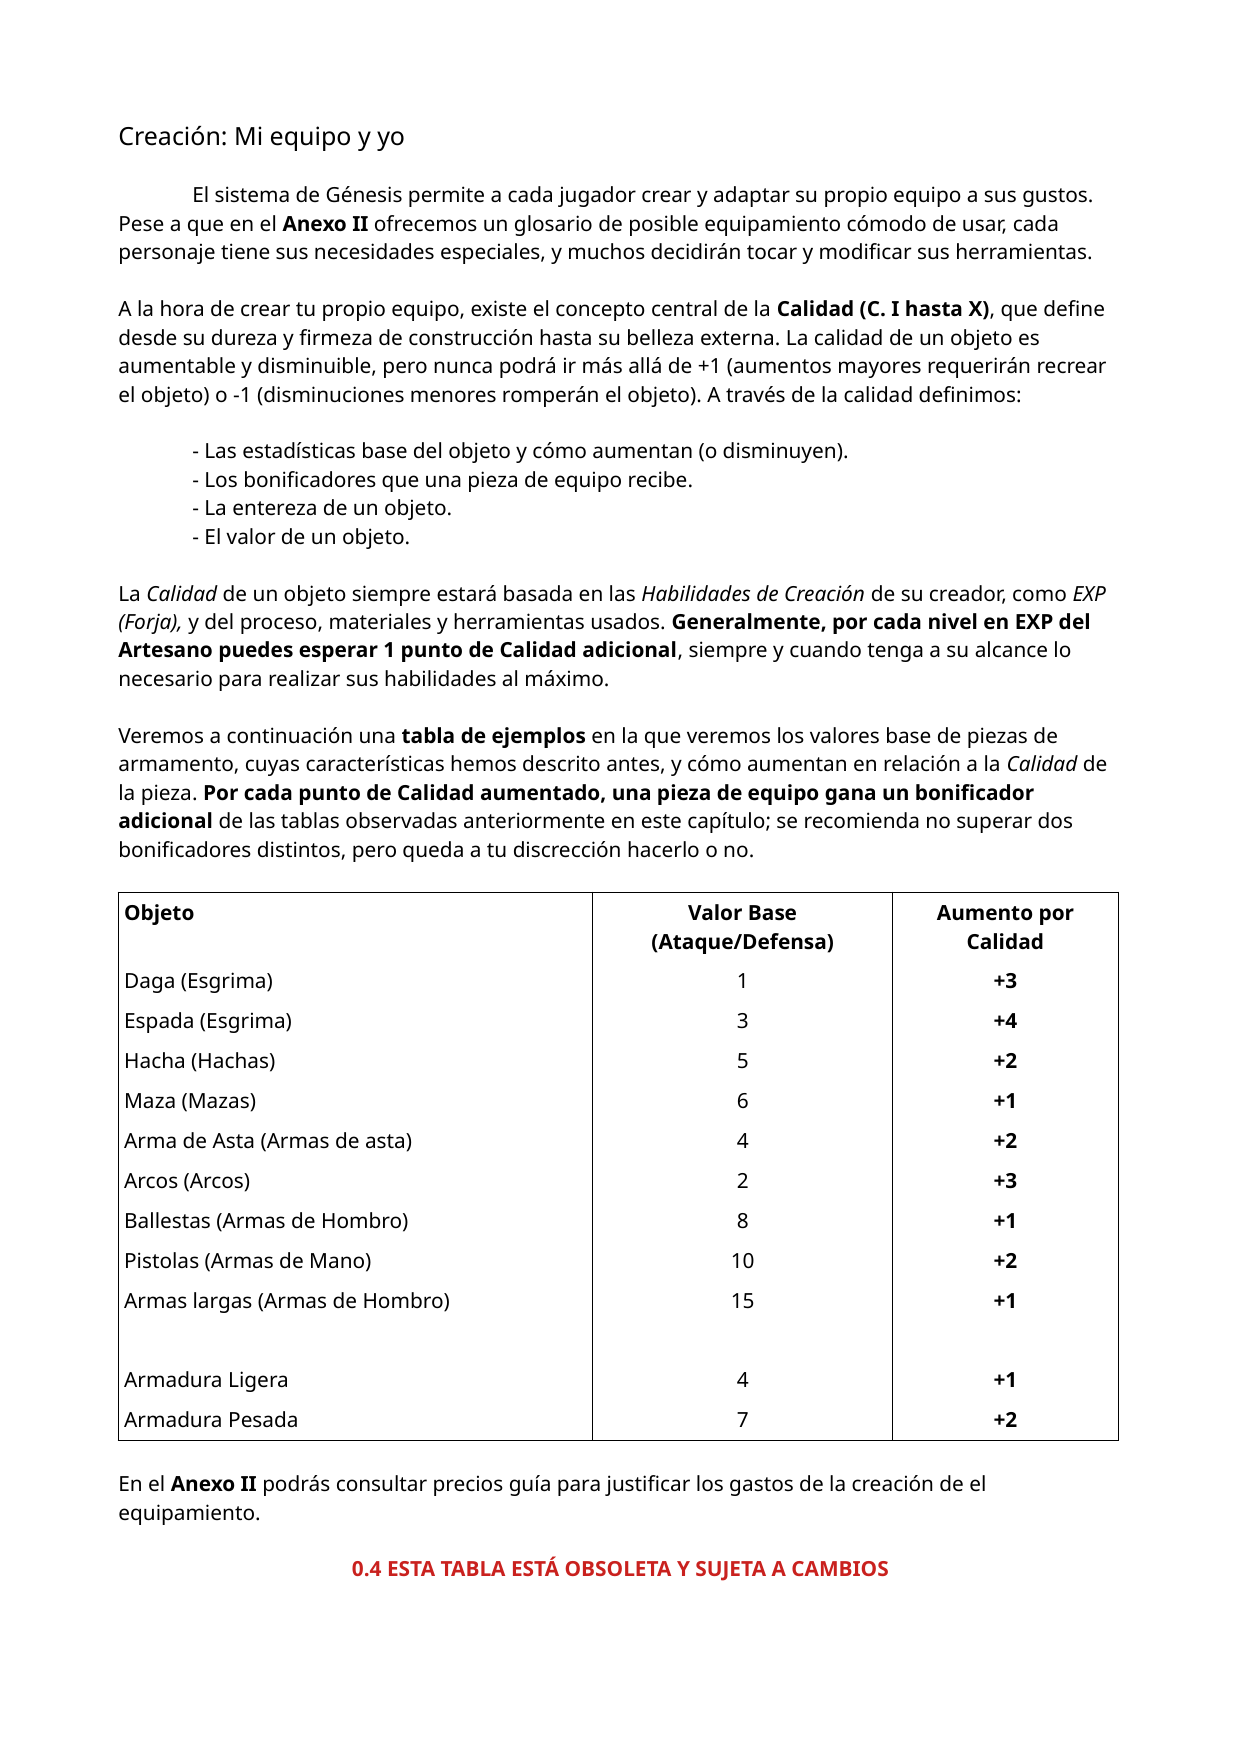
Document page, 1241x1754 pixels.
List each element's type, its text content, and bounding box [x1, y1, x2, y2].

table_cell 3 [593, 1001, 892, 1041]
table_cell Maza (Mazas) [119, 1081, 592, 1121]
table_cell 7 [593, 1400, 892, 1440]
table_cell Hacha (Hachas) [119, 1041, 592, 1081]
table_cell Armadura Ligera [119, 1360, 592, 1400]
table_cell 4 [593, 1360, 892, 1400]
table_cell [119, 1320, 592, 1360]
text En el Anexo II podrás consultar precios guía para justificar los gastos de la creación de el equipamiento. [118, 1469, 1122, 1526]
table_cell +2 [893, 1400, 1118, 1440]
table_cell Arcos (Arcos) [119, 1160, 592, 1200]
table_cell 10 [593, 1240, 892, 1280]
text El sistema de Génesis permite a cada jugador crear y adaptar su propio equipo a sus gustos. Pese a que en el Anexo II ofrecemos un glosario de posible equipamiento cómodo de usar, cada personaje tiene sus necesidades especiales, y muchos decidirán tocar y modificar sus herramientas. [118, 181, 1122, 266]
text Creación: Mi equipo y yo [118, 118, 1122, 152]
table_cell 4 [593, 1121, 892, 1160]
table_cell 1 [593, 961, 892, 1001]
text A la hora de crear tu propio equipo, existe el concepto central de la Calidad (C. I hasta X), que define desde su dureza y firmeza de construcción hasta su belleza externa. La calidad de un objeto es aumentable y disminuible, pero nunca podrá ir más allá de +1 (aumentos mayores requerirán recrear el objeto) o -1 (disminuciones menores romperán el objeto). A través de la calidad definimos: [118, 294, 1122, 408]
table_cell +1 [893, 1200, 1118, 1240]
table_cell Arma de Asta (Armas de asta) [119, 1121, 592, 1160]
text Veremos a continuación una tabla de ejemplos en la que veremos los valores base de piezas de armamento, cuyas características hemos descrito antes, y cómo aumentan en relación a la Calidad de la pieza. Por cada punto de Calidad aumentado, una pieza de equipo gana un bonificador adicional de las tablas observadas anteriormente en este capítulo; se recomienda no superar dos bonificadores distintos, pero queda a tu discrección hacerlo o no. [118, 721, 1122, 863]
text - Las estadísticas base del objeto y cómo aumentan (o disminuyen). [118, 437, 1122, 465]
table_cell +1 [893, 1280, 1118, 1320]
table_cell [893, 1320, 1118, 1360]
table_cell Armas largas (Armas de Hombro) [119, 1280, 592, 1320]
text La Calidad de un objeto siempre estará basada en las Habilidades de Creación de su creador, como EXP (Forja), y del proceso, materiales y herramientas usados. Generalmente, por cada nivel en EXP del Artesano puedes esperar 1 punto de Calidad adicional, siempre y cuando tenga a su alcance lo necesario para realizar sus habilidades al máximo. [118, 579, 1122, 692]
table_cell Espada (Esgrima) [119, 1001, 592, 1041]
table_cell [593, 1320, 892, 1360]
text - La entereza de un objeto. [118, 493, 1122, 522]
table_cell +4 [893, 1001, 1118, 1041]
table_header Objeto [119, 893, 592, 961]
table_cell 2 [593, 1160, 892, 1200]
text - Los bonificadores que una pieza de equipo recibe. [118, 465, 1122, 493]
table_header Aumento por Calidad [893, 893, 1118, 961]
table_cell +1 [893, 1081, 1118, 1121]
table_header Valor Base (Ataque/Defensa) [593, 893, 892, 961]
table_cell +1 [893, 1360, 1118, 1400]
table_cell +2 [893, 1041, 1118, 1081]
text 0.4 ESTA TABLA ESTÁ OBSOLETA Y SUJETA A CAMBIOS [118, 1554, 1122, 1583]
table_cell 8 [593, 1200, 892, 1240]
table_cell Daga (Esgrima) [119, 961, 592, 1001]
table_cell 6 [593, 1081, 892, 1121]
table_cell +2 [893, 1121, 1118, 1160]
text - El valor de un objeto. [118, 522, 1122, 550]
table_cell Armadura Pesada [119, 1400, 592, 1440]
table_cell Ballestas (Armas de Hombro) [119, 1200, 592, 1240]
table_cell +2 [893, 1240, 1118, 1280]
table_cell +3 [893, 961, 1118, 1001]
table_cell +3 [893, 1160, 1118, 1200]
table_cell 15 [593, 1280, 892, 1320]
table_cell 5 [593, 1041, 892, 1081]
table_cell Pistolas (Armas de Mano) [119, 1240, 592, 1280]
